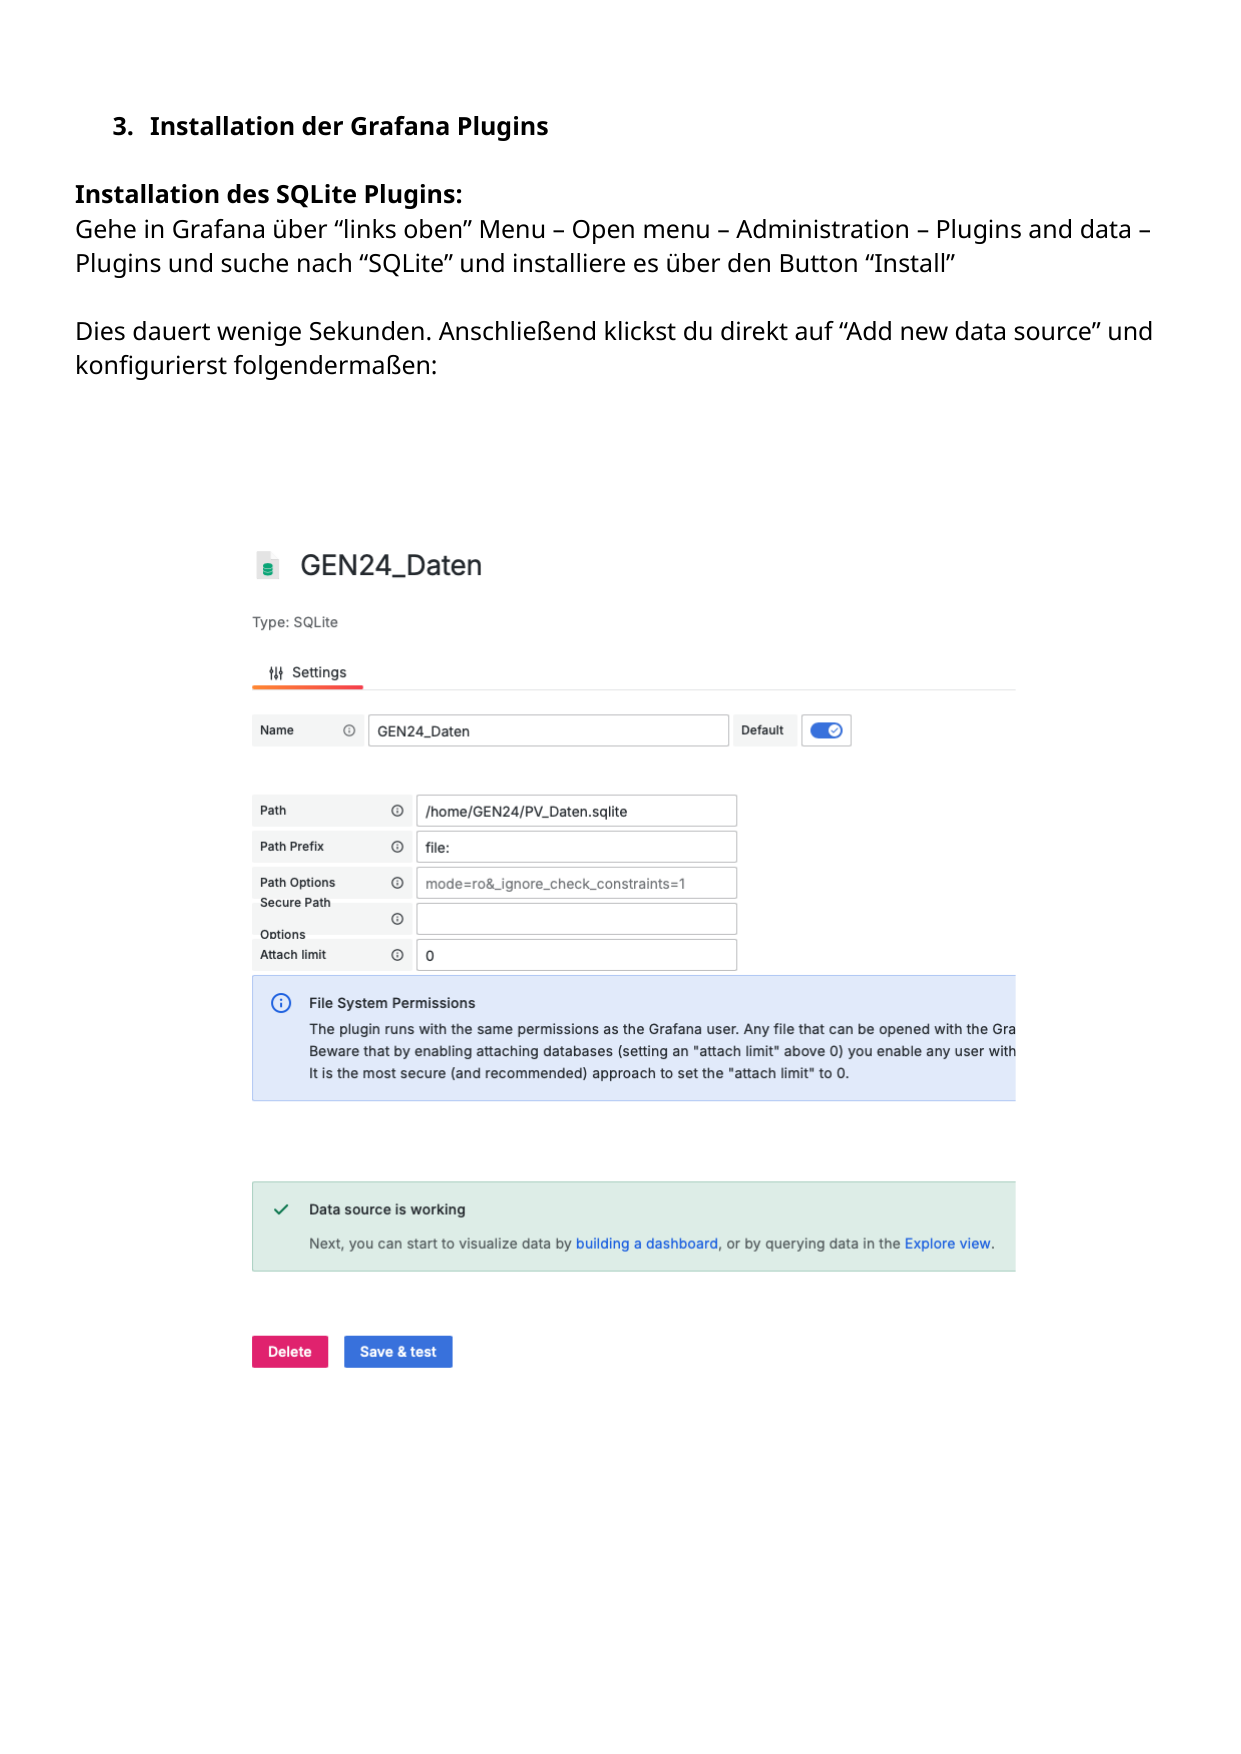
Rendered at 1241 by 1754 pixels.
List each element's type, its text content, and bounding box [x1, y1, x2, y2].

text Installation des SQLite Plugins: [75, 177, 1165, 211]
text Gehe in Grafana über “links oben” Menu – Open menu – Administration – Plugins and data – Plugins und suche nach “SQLite” und installiere es über den Button “Install” [75, 211, 1165, 279]
picture [224, 517, 1016, 1468]
text Dies dauert wenige Sekunden. Anschließend klickst du direkt auf “Add new data source” und konfigurierst folgendermaßen: [75, 313, 1165, 382]
list Installation der Grafana Plugins [112, 109, 1165, 143]
